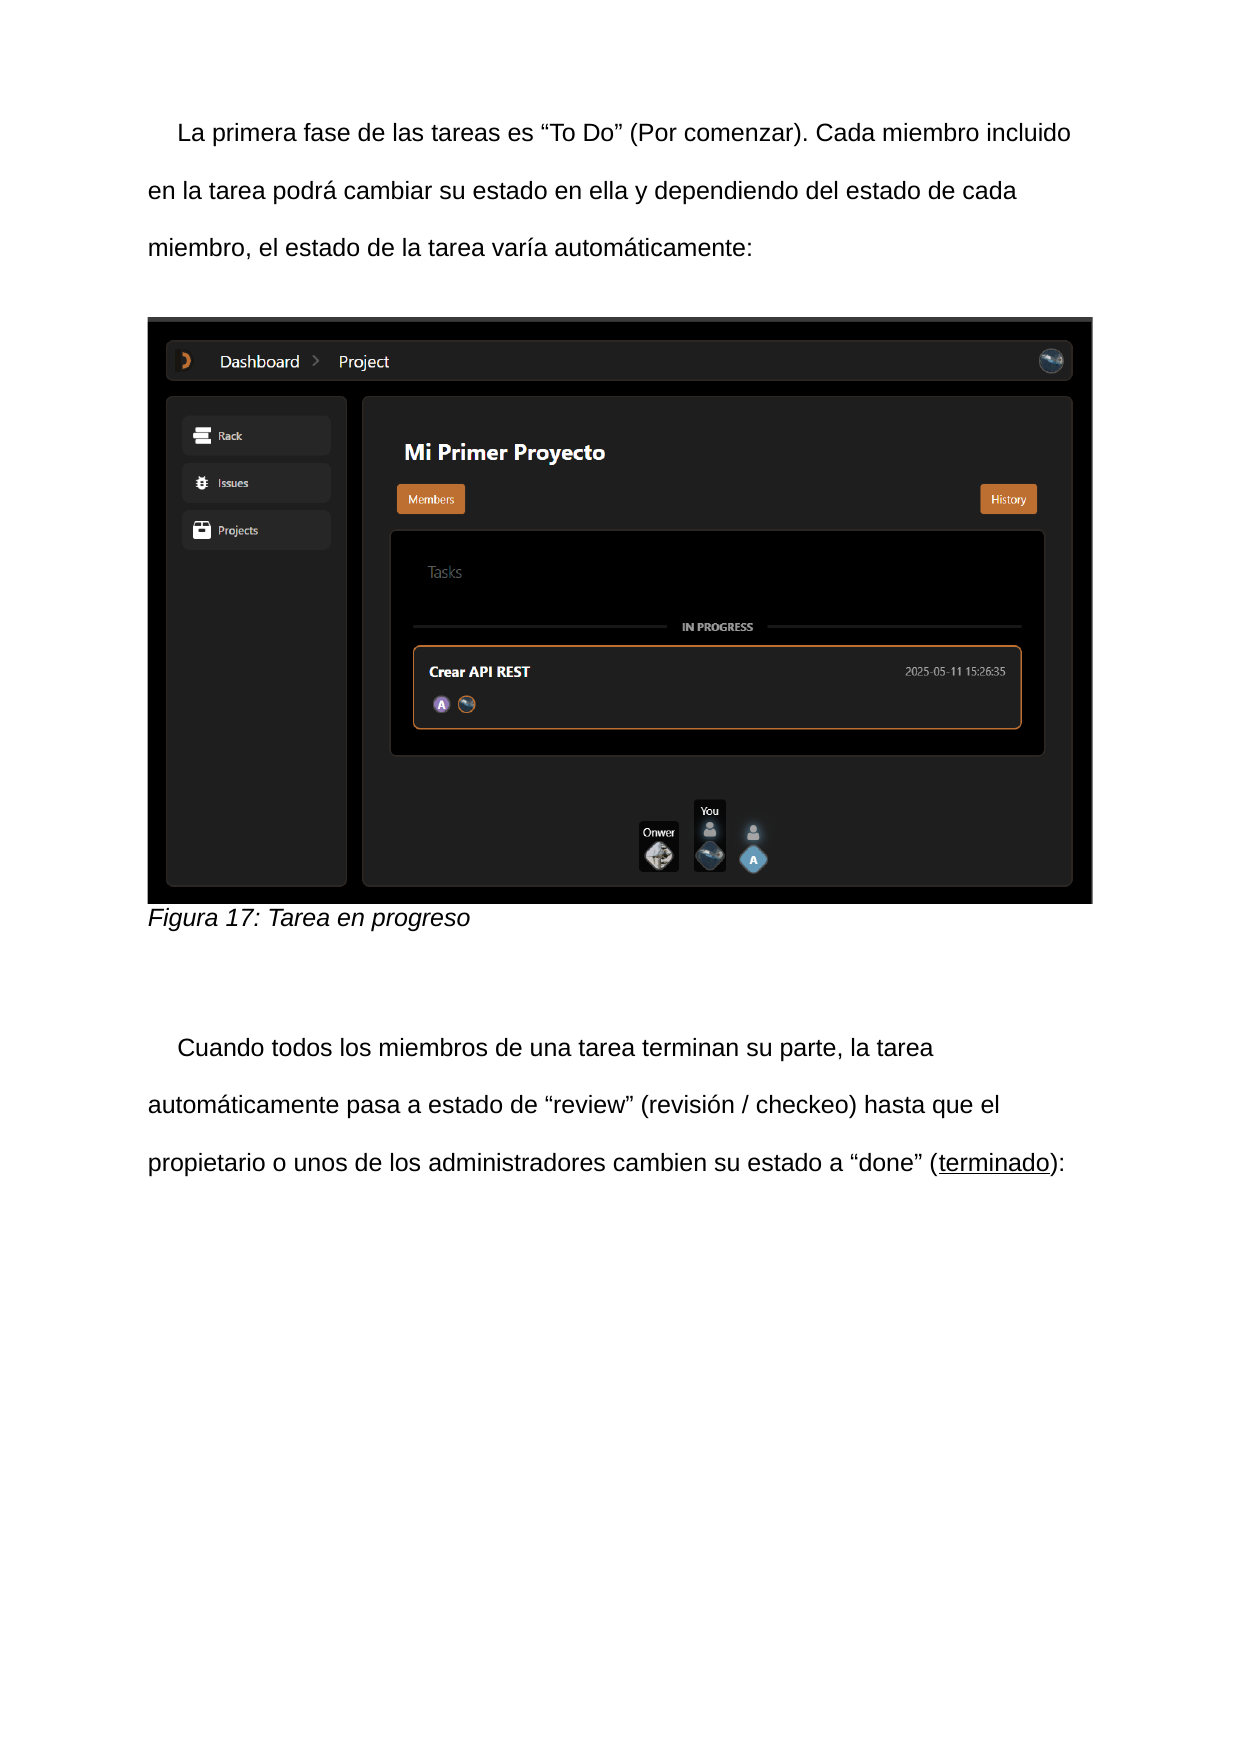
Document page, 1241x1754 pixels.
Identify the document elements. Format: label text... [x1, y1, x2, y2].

text Figura 17: Tarea en progreso [148, 904, 1093, 932]
text Cuando todos los miembros de una tarea terminan su parte, la tarea automáticamente pasa a estado de “review” (revisión / checkeo) hasta que el propietario o unos de los administradores cambien su estado a “done” (terminado): [148, 1033, 1093, 1177]
picture [147, 317, 1093, 904]
text La primera fase de las tareas es “To Do” (Por comenzar). Cada miembro incluido en la tarea podrá cambiar su estado en ella y dependiendo del estado de cada miembro, el estado de la tarea varía automáticamente: [148, 118, 1093, 262]
